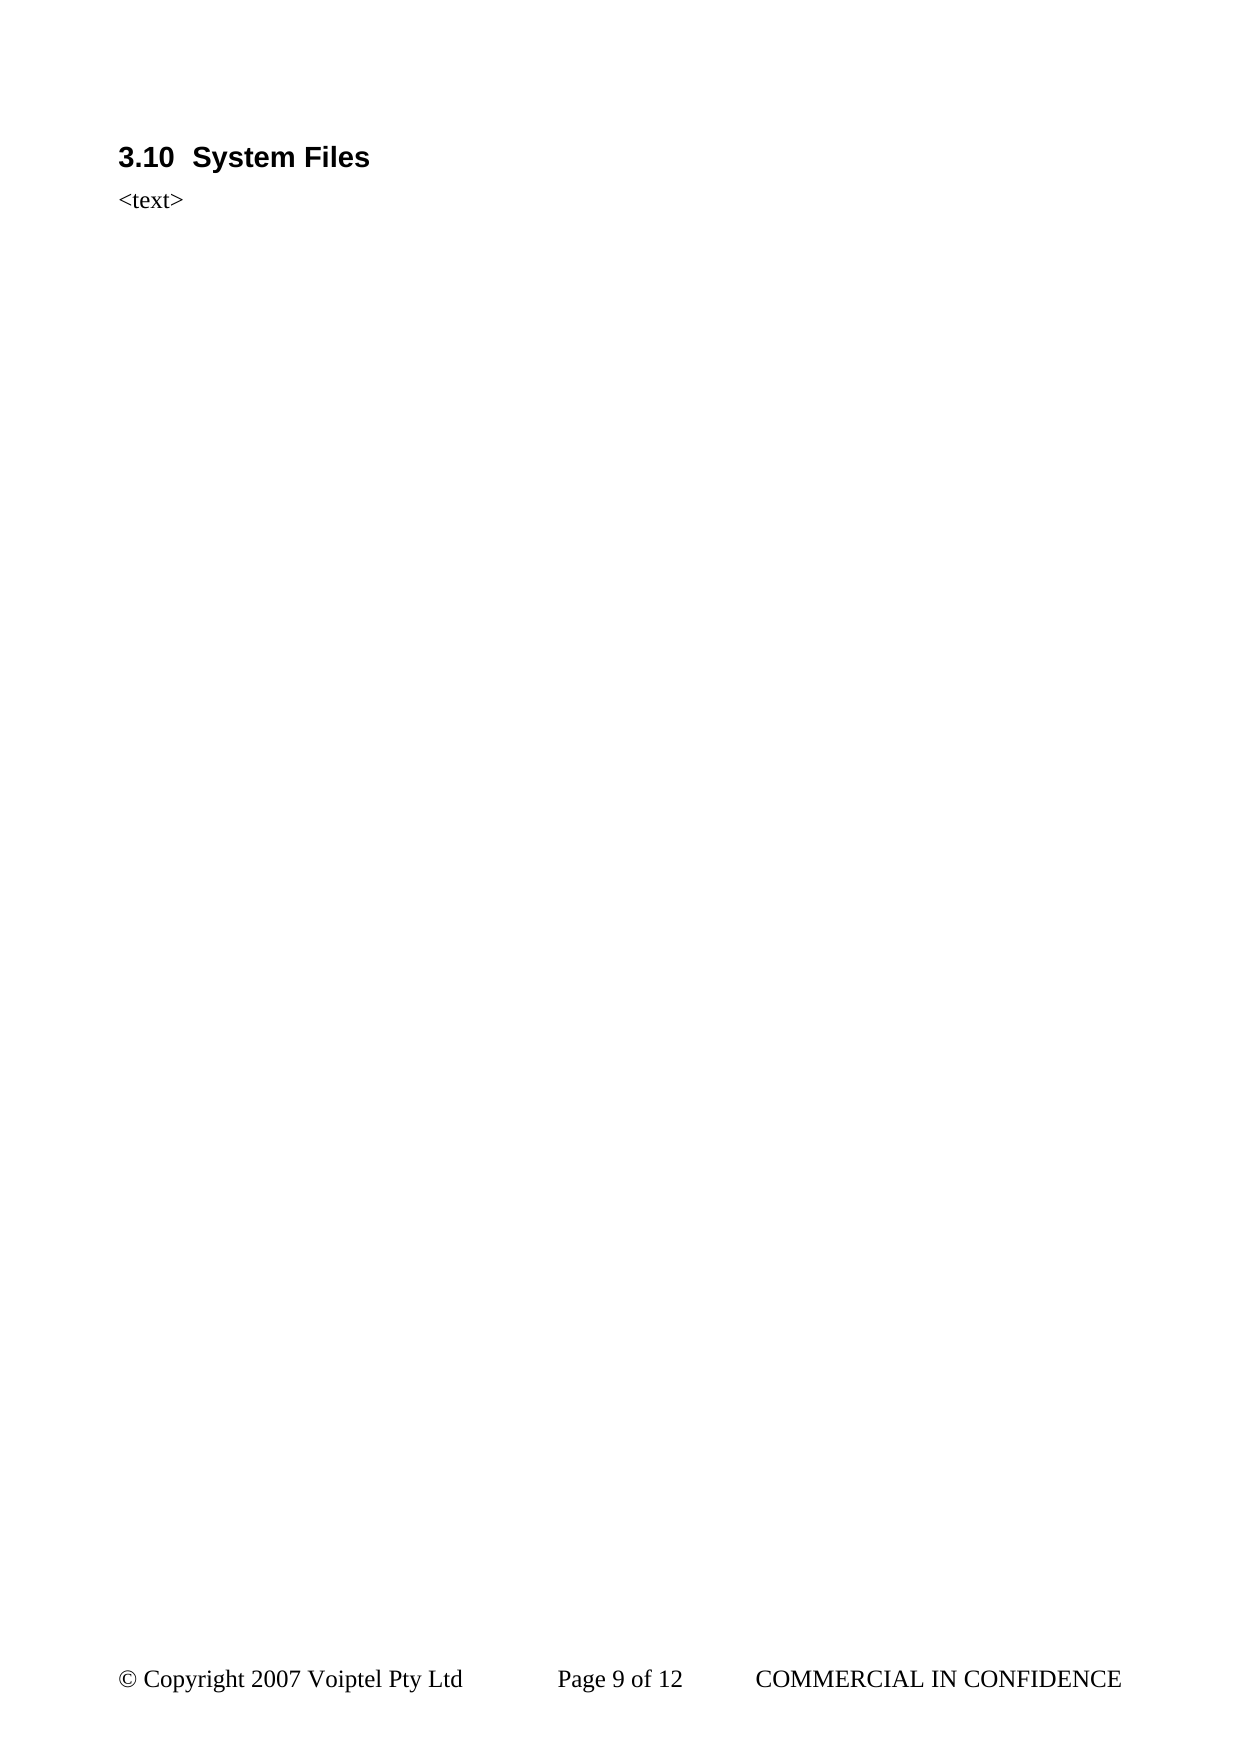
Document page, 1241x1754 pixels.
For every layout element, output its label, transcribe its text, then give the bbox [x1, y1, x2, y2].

subtitle 3.10 System Files [118, 141, 1122, 174]
text <text> [118, 186, 1122, 214]
